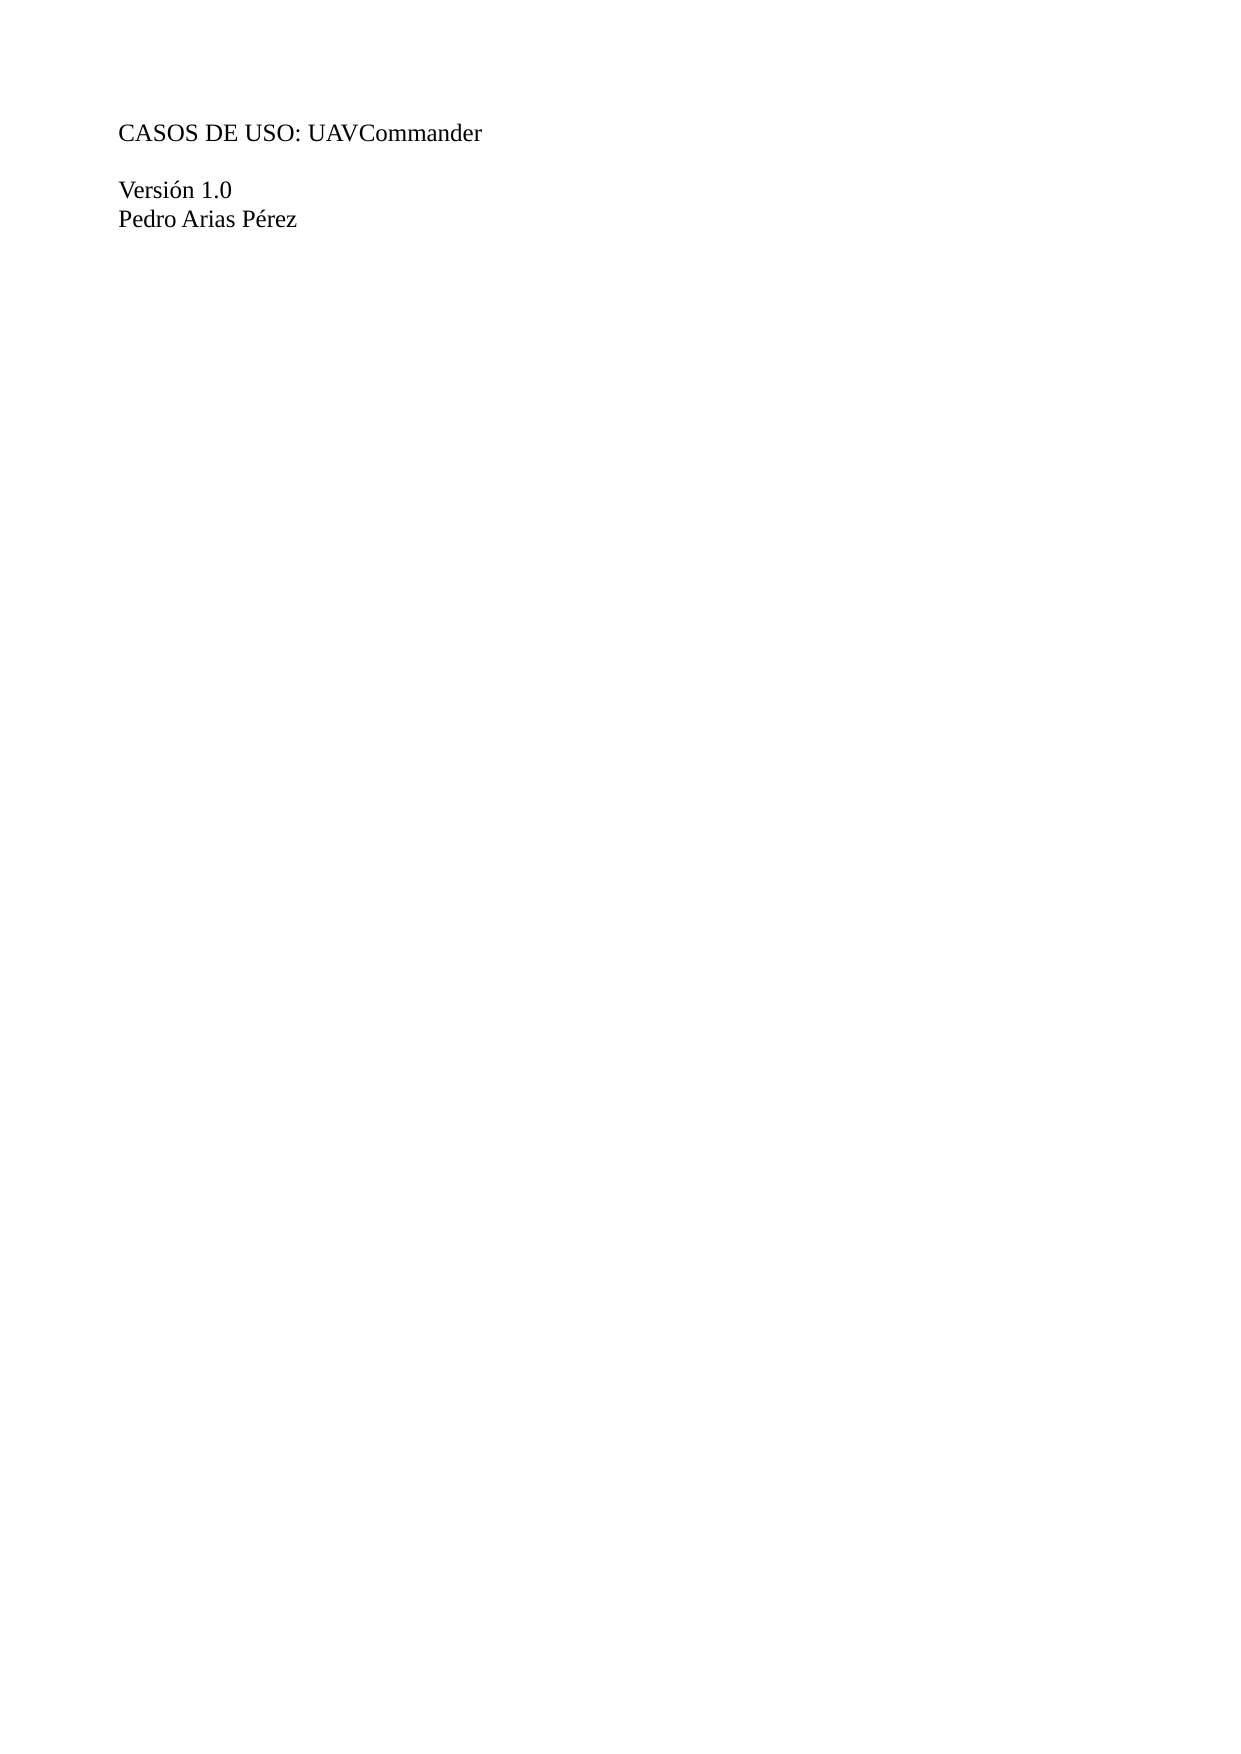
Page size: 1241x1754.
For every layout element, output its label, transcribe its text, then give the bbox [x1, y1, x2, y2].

text Pedro Arias Pérez [118, 204, 1122, 233]
text CASOS DE USO: UAVCommander [118, 118, 1122, 147]
text Versión 1.0 [118, 176, 1122, 204]
